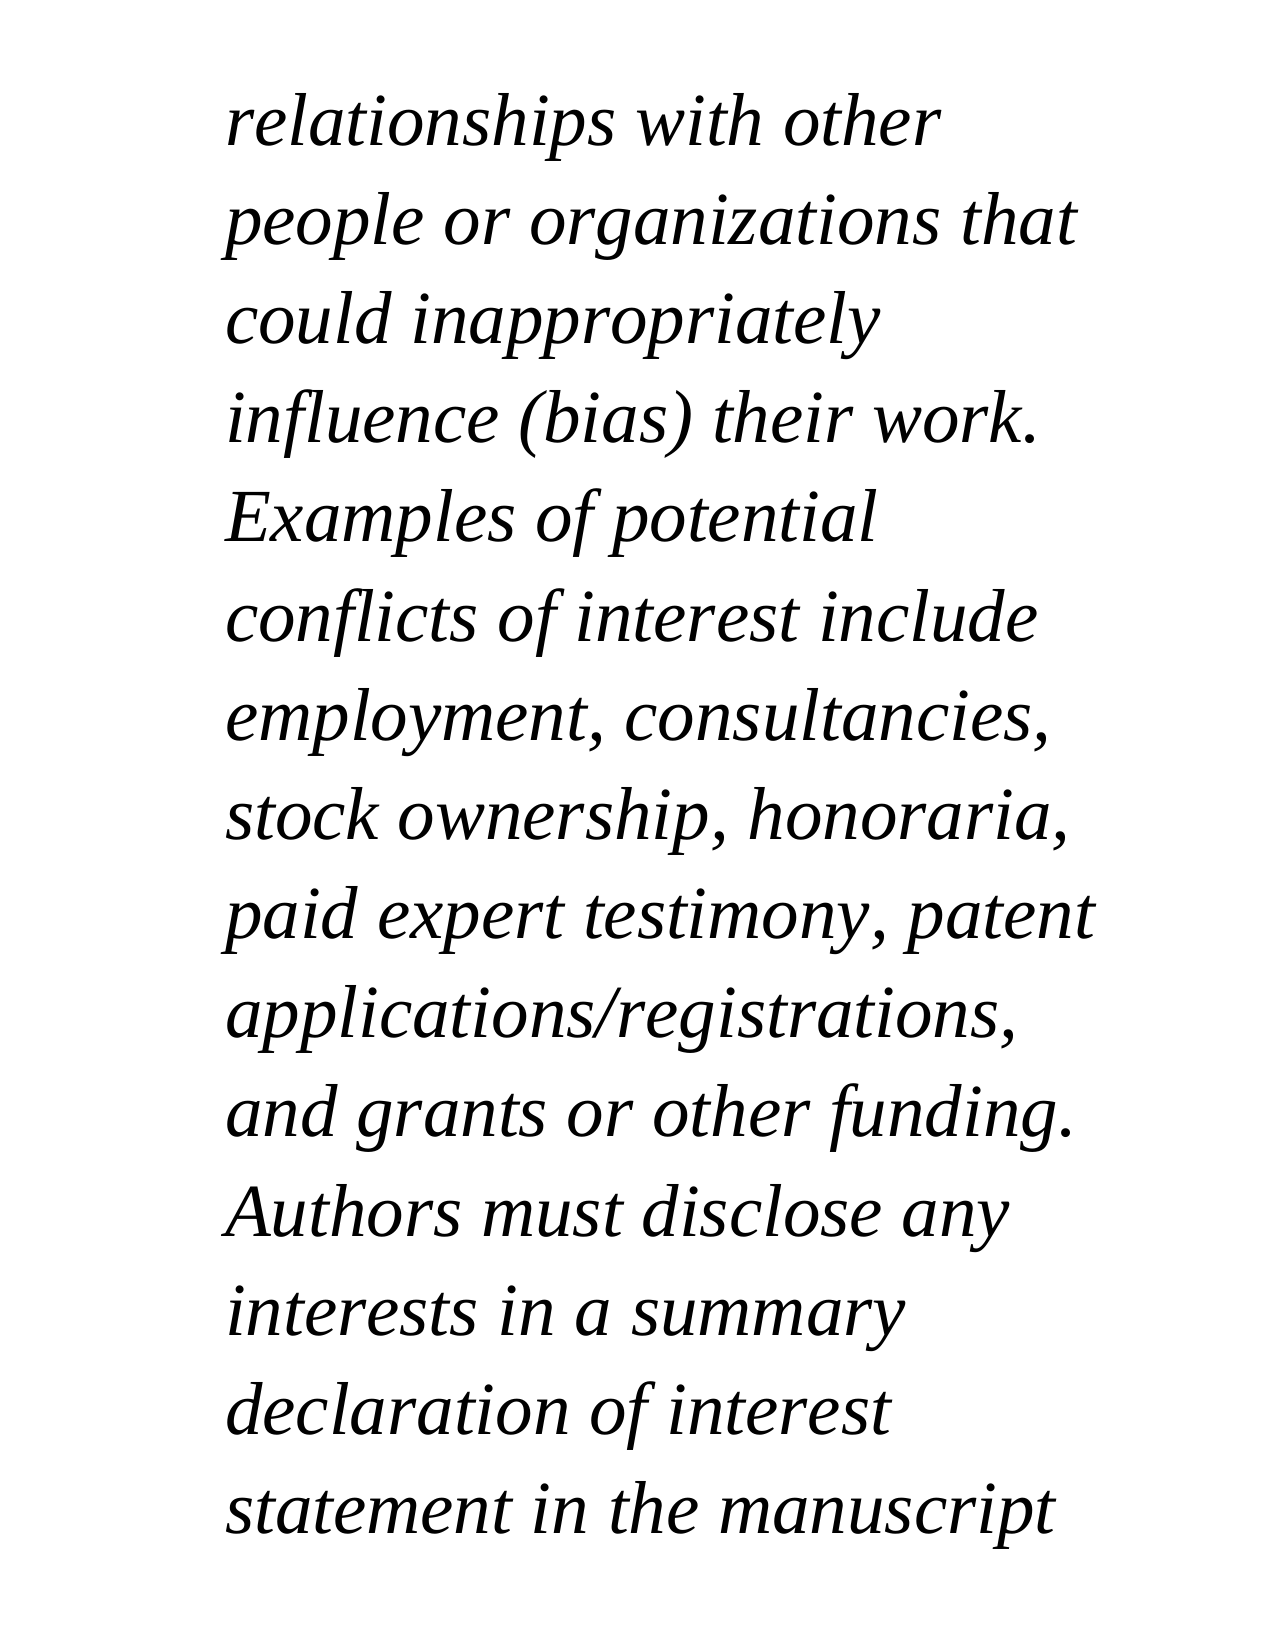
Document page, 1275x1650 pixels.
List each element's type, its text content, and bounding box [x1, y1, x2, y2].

text relationships with other people or organizations that could inappropriately influence (bias) their work. Examples of potential conflicts of interest include employment, consultancies, stock ownership, honoraria, paid expert testimony, patent applications/registrations, and grants or other funding. Authors must disclose any interests in a summary declaration of interest statement in the manuscript [225, 75, 1125, 1549]
